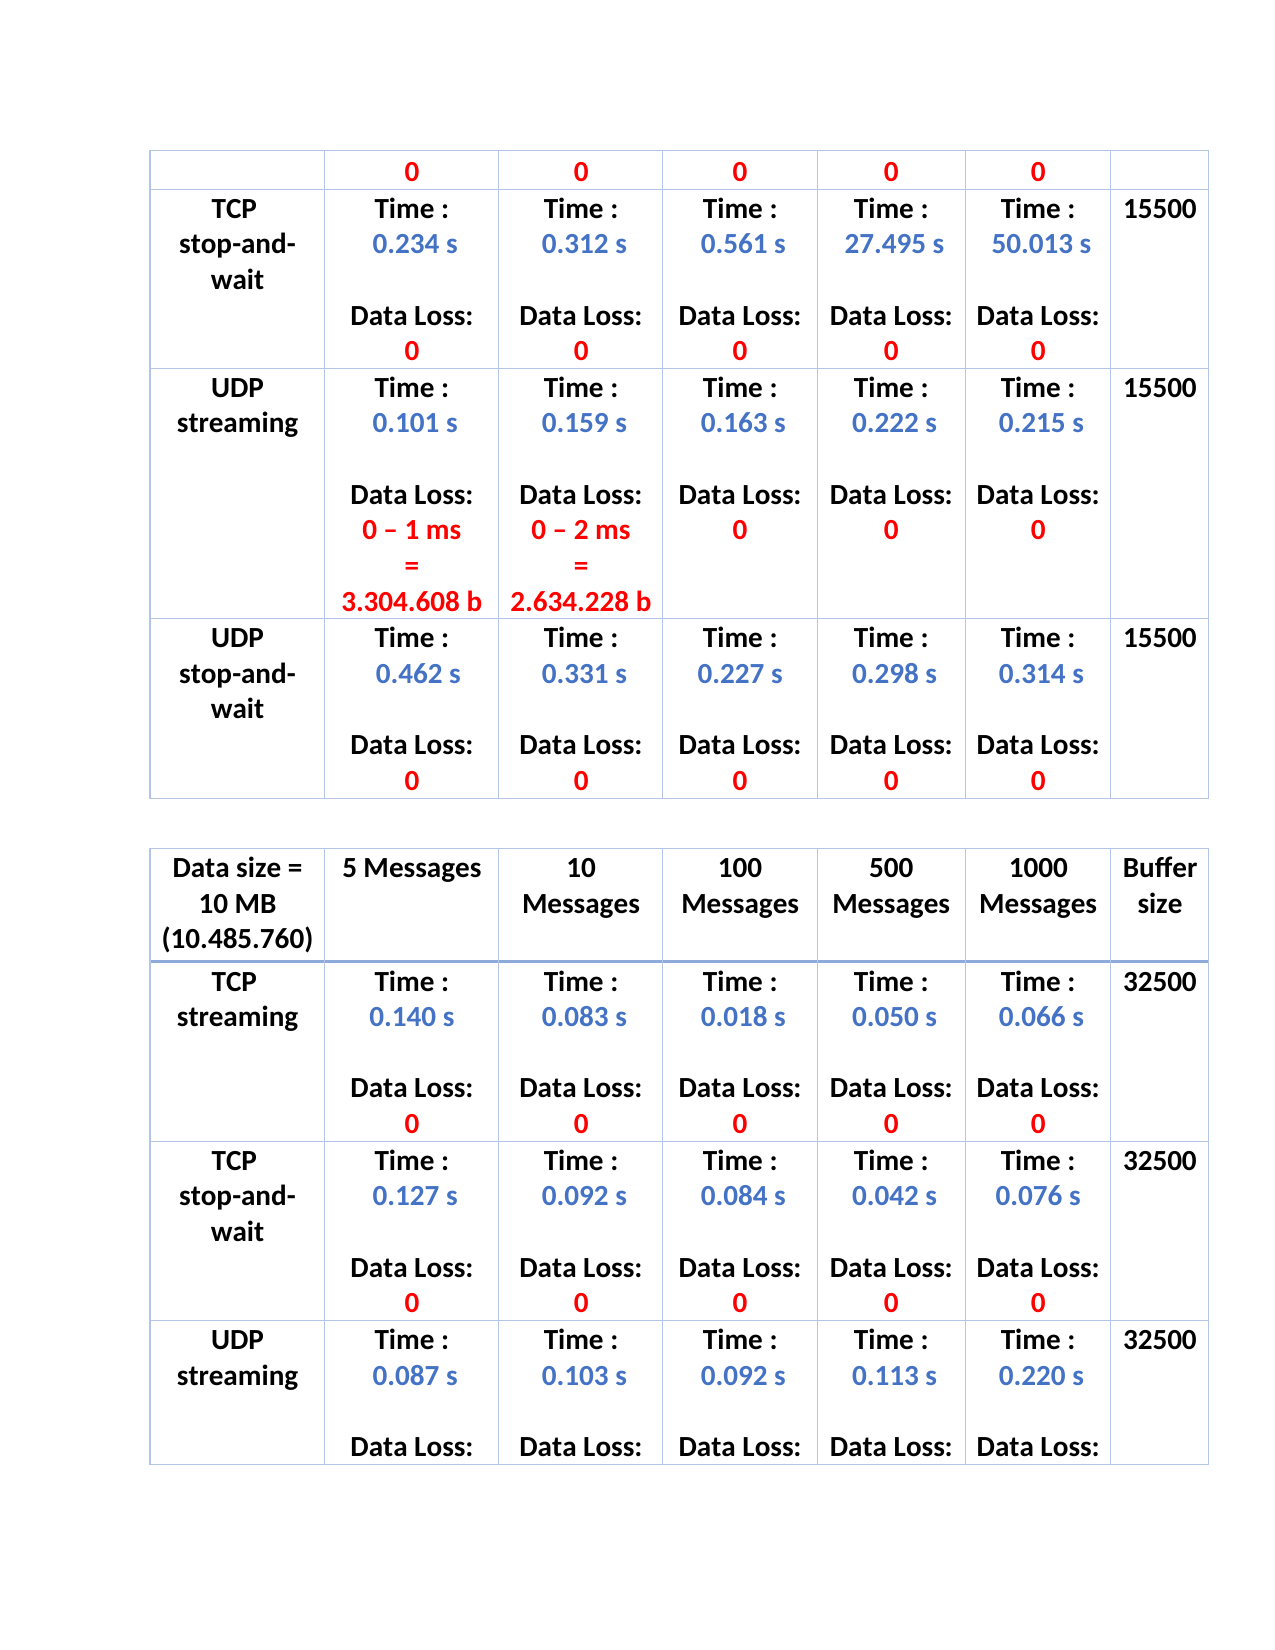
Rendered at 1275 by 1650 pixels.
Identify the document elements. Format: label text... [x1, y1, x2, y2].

table_cell Time : 0.076 s Data Loss: 0 [966, 1142, 1110, 1320]
table_cell TCP stop-and-wait [151, 1142, 324, 1320]
table_cell TCP streaming [151, 963, 324, 1141]
table_header Buffer size [1111, 849, 1208, 959]
table_cell Time : 0.462 s Data Loss: 0 [325, 619, 498, 797]
table_cell [1111, 151, 1208, 189]
table_cell 0 [499, 151, 662, 189]
table_cell Time : 0.222 s Data Loss: 0 [818, 369, 965, 618]
table_cell Time : 0.227 s Data Loss: 0 [663, 619, 817, 797]
table_cell Time : 0.298 s Data Loss: 0 [818, 619, 965, 797]
table_cell Time : 0.140 s Data Loss: 0 [325, 963, 498, 1141]
table_cell 15500 [1111, 619, 1208, 797]
table_cell Time : 0.220 s Data Loss: [966, 1321, 1110, 1463]
table_header Data size = 10 MB (10.485.760) [151, 849, 324, 959]
table_cell Time : 0.092 s Data Loss: 0 [499, 1142, 662, 1320]
table_header 100 Messages [663, 849, 817, 959]
table_cell 32500 [1111, 1321, 1208, 1463]
table_cell 15500 [1111, 190, 1208, 368]
table_cell UDP streaming [151, 1321, 324, 1463]
table_header 5 Messages [325, 849, 498, 959]
table_cell Time : 0.215 s Data Loss: 0 [966, 369, 1110, 618]
table_cell Time : 0.234 s Data Loss: 0 [325, 190, 498, 368]
table_cell 15500 [1111, 369, 1208, 618]
table_cell 0 [966, 151, 1110, 189]
table_cell 0 [818, 151, 965, 189]
table_cell TCP stop-and-wait [151, 190, 324, 368]
table_header 500 Messages [818, 849, 965, 959]
table_cell Time : 0.084 s Data Loss: 0 [663, 1142, 817, 1320]
table_header 1000 Messages [966, 849, 1110, 959]
table_cell Time : 0.113 s Data Loss: [818, 1321, 965, 1463]
table_cell Time : 0.050 s Data Loss: 0 [818, 963, 965, 1141]
table_cell Time : 0.561 s Data Loss: 0 [663, 190, 817, 368]
table_cell UDP stop-and-wait [151, 619, 324, 797]
table_cell Time : 0.066 s Data Loss: 0 [966, 963, 1110, 1141]
table_cell 0 [325, 151, 498, 189]
table_cell Time : 0.087 s Data Loss: [325, 1321, 498, 1463]
table_cell Time : 0.127 s Data Loss: 0 [325, 1142, 498, 1320]
table_cell Time : 27.495 s Data Loss: 0 [818, 190, 965, 368]
table_cell 0 [663, 151, 817, 189]
table_cell 32500 [1111, 963, 1208, 1141]
table_cell UDP streaming [151, 369, 324, 618]
table_cell [151, 151, 324, 189]
table_cell Time : 0.159 s Data Loss: 0 – 2 ms = 2.634.228 b [499, 369, 662, 618]
table_header 10 Messages [499, 849, 662, 959]
table_cell Time : 0.331 s Data Loss: 0 [499, 619, 662, 797]
table_cell Time : 0.083 s Data Loss: 0 [499, 963, 662, 1141]
table_cell Time : 0.314 s Data Loss: 0 [966, 619, 1110, 797]
table_cell Time : 0.101 s Data Loss: 0 – 1 ms = 3.304.608 b [325, 369, 498, 618]
table_cell Time : 50.013 s Data Loss: 0 [966, 190, 1110, 368]
table_cell 32500 [1111, 1142, 1208, 1320]
table_cell Time : 0.042 s Data Loss: 0 [818, 1142, 965, 1320]
table_cell Time : 0.312 s Data Loss: 0 [499, 190, 662, 368]
table_cell Time : 0.103 s Data Loss: [499, 1321, 662, 1463]
table_cell Time : 0.092 s Data Loss: [663, 1321, 817, 1463]
table_cell Time : 0.018 s Data Loss: 0 [663, 963, 817, 1141]
table_cell Time : 0.163 s Data Loss: 0 [663, 369, 817, 618]
